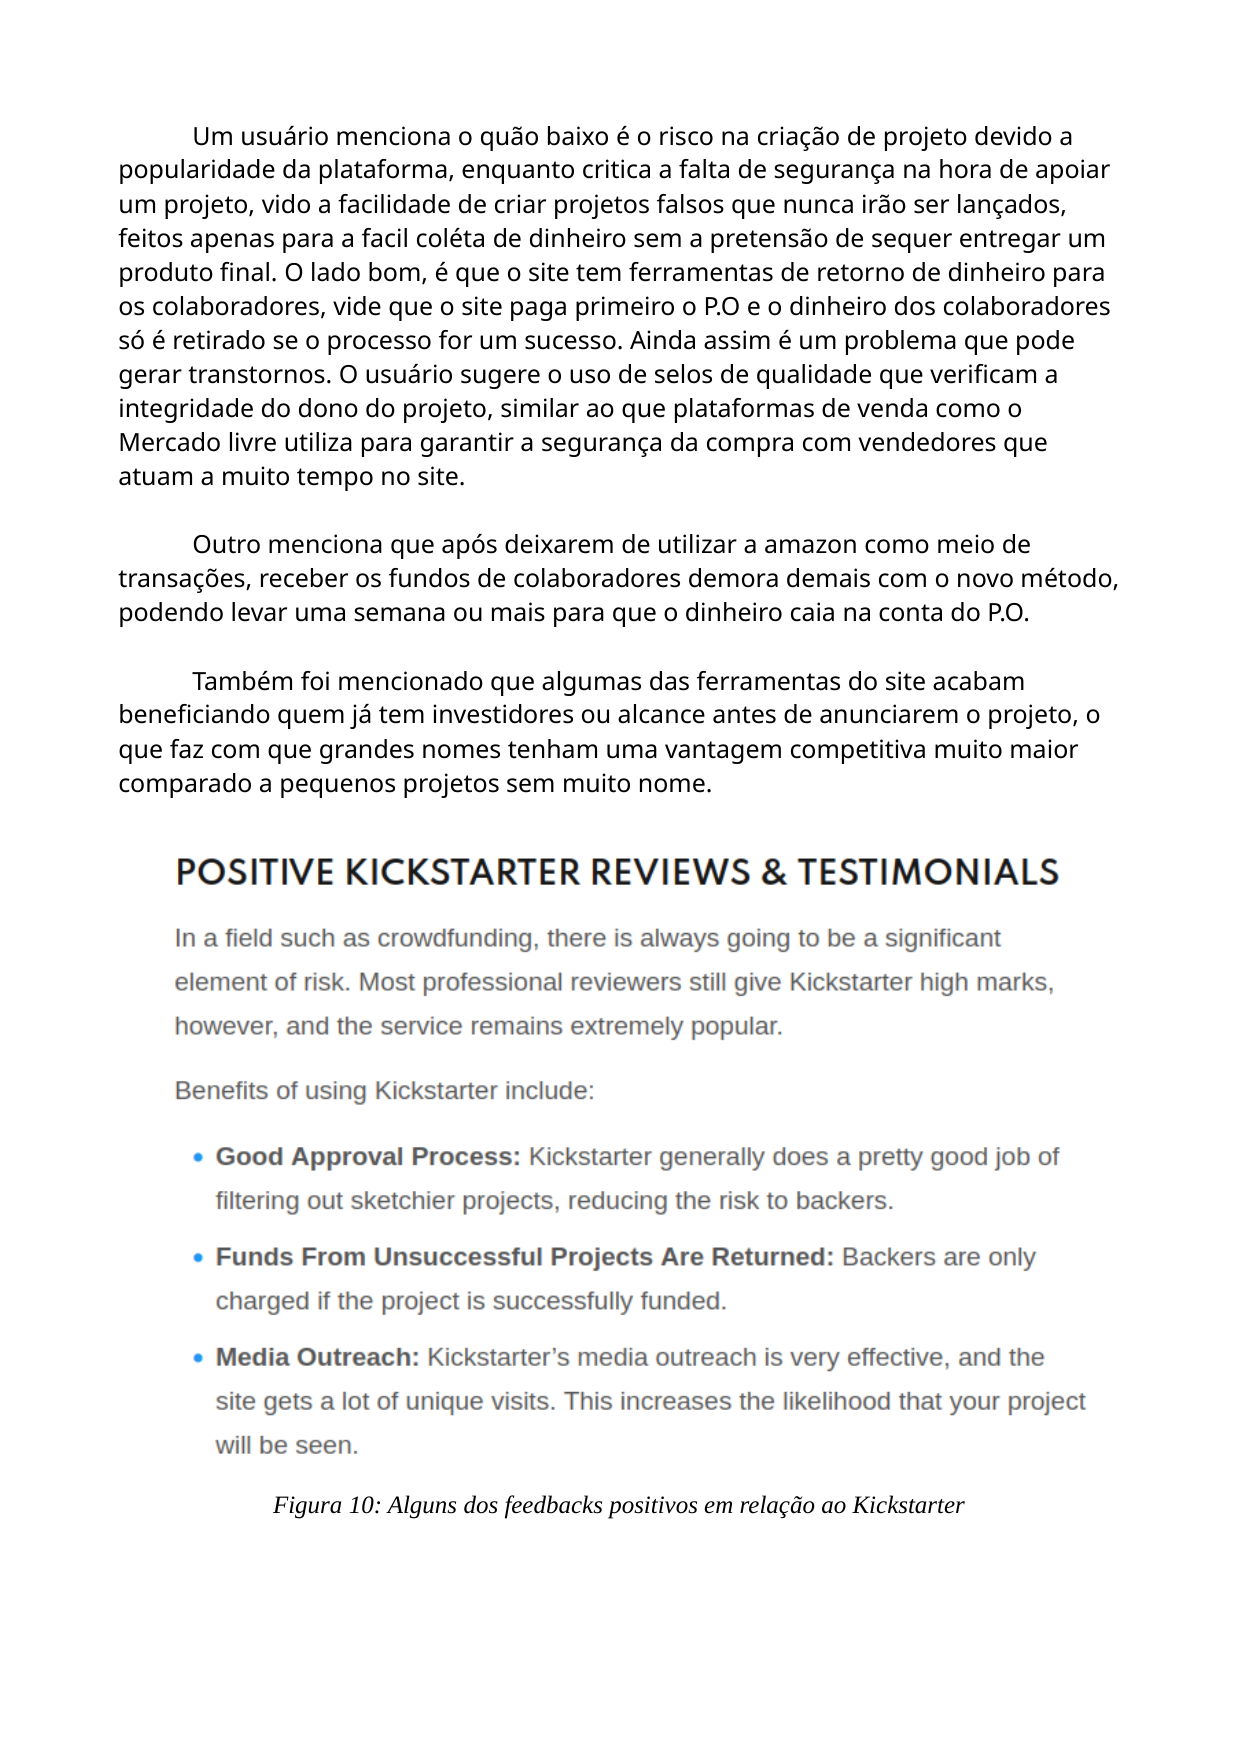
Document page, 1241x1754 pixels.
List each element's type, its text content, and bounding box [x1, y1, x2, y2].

text Figura 10: Alguns dos feedbacks positivos em relação ao Kickstarter [118, 1491, 1122, 1519]
picture [118, 846, 1123, 1491]
text Um usuário menciona o quão baixo é o risco na criação de projeto devido a popularidade da plataforma, enquanto critica a falta de segurança na hora de apoiar um projeto, vido a facilidade de criar projetos falsos que nunca irão ser lançados, feitos apenas para a facil coléta de dinheiro sem a pretensão de sequer entregar um produto final. O lado bom, é que o site tem ferramentas de retorno de dinheiro para os colaboradores, vide que o site paga primeiro o P.O e o dinheiro dos colaboradores só é retirado se o processo for um sucesso. Ainda assim é um problema que pode gerar transtornos. O usuário sugere o uso de selos de qualidade que verificam a integridade do dono do projeto, similar ao que plataformas de venda como o Mercado livre utiliza para garantir a segurança da compra com vendedores que atuam a muito tempo no site. Outro menciona que após deixarem de utilizar a amazon como meio de transações, receber os fundos de colaboradores demora demais com o novo método, podendo levar uma semana ou mais para que o dinheiro caia na conta do P.O. Também foi mencionado que algumas das ferramentas do site acabam beneficiando quem já tem investidores ou alcance antes de anunciarem o projeto, o que faz com que grandes nomes tenham uma vantagem competitiva muito maior comparado a pequenos projetos sem muito nome. [118, 118, 1122, 799]
